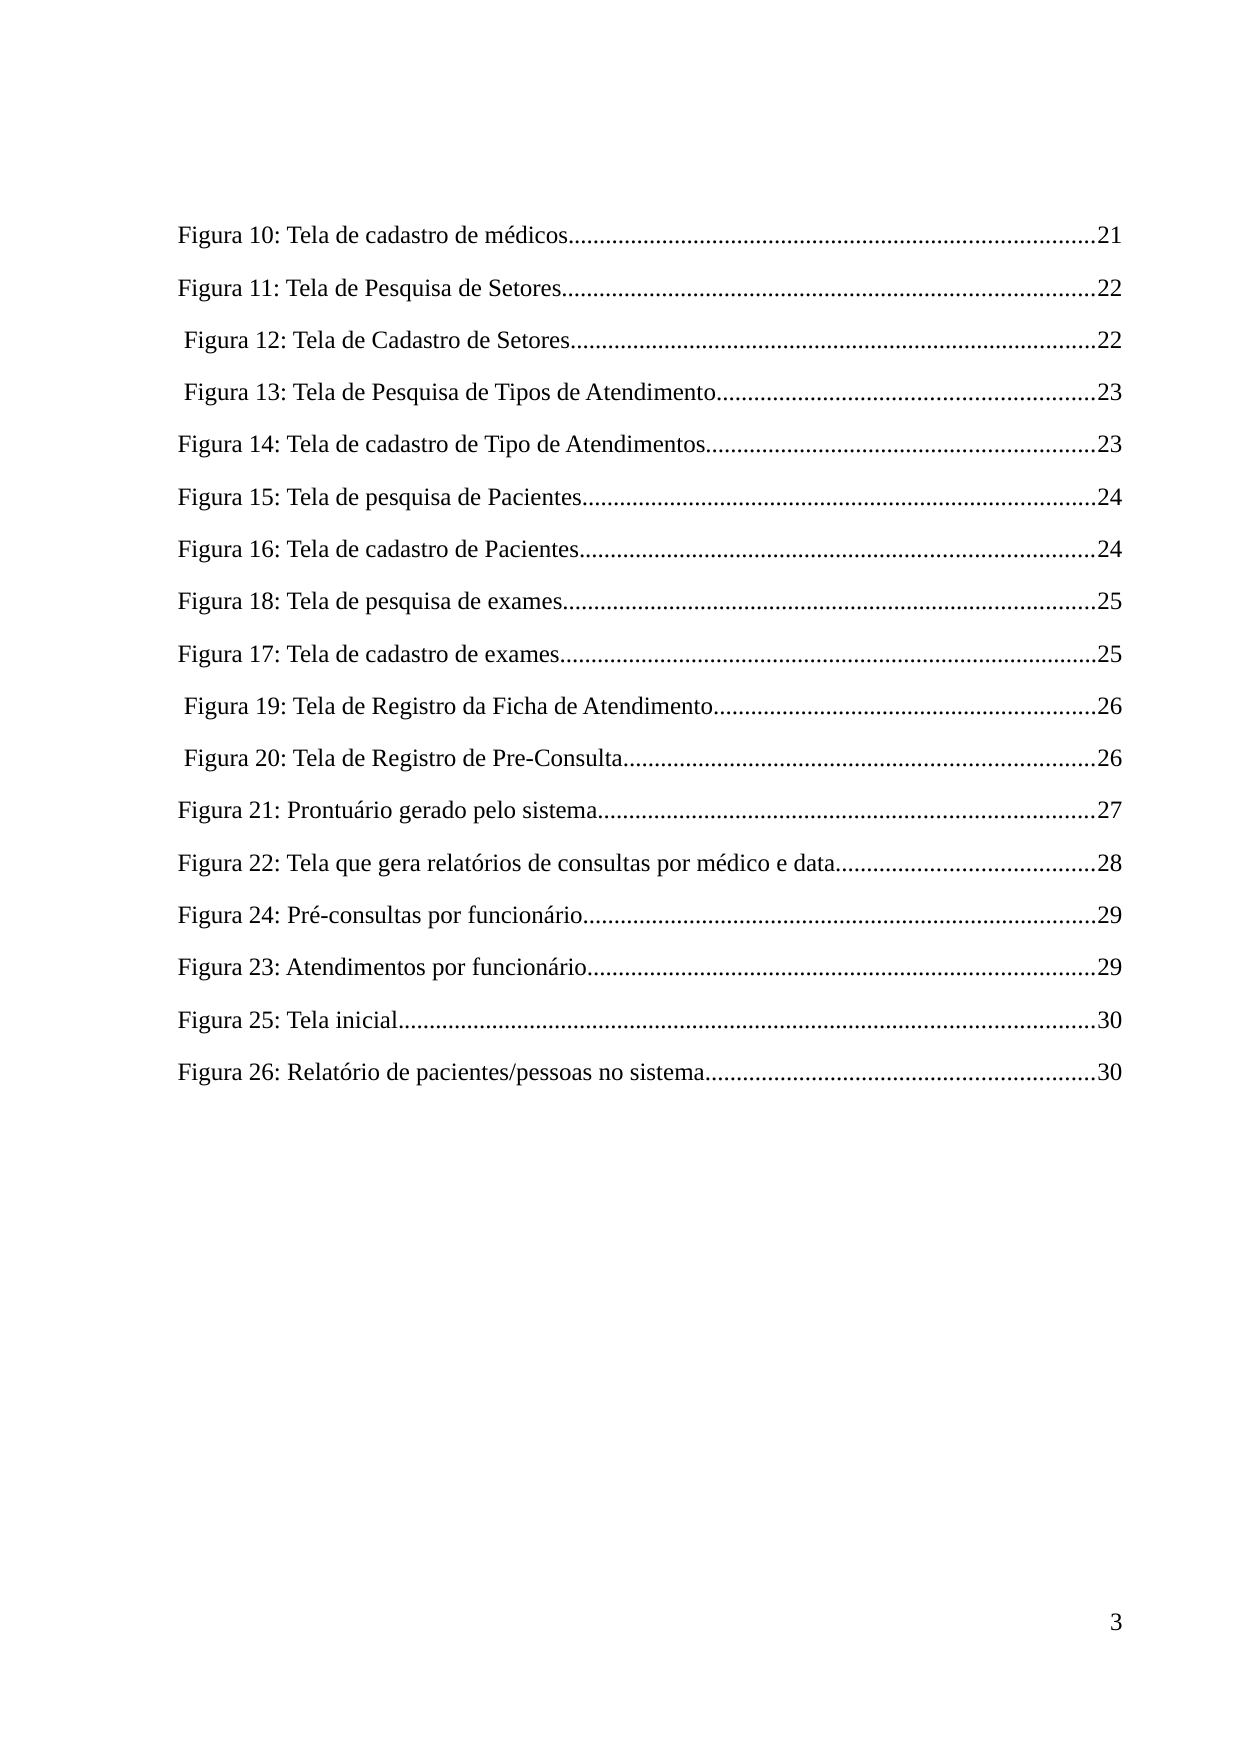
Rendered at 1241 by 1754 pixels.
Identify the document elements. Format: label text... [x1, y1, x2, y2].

text Figura 14: Tela de cadastro de Tipo de Atendimentos. 23 [177, 429, 1122, 458]
text Figura 25: Tela inicial. 30 [177, 1005, 1122, 1033]
text Figura 20: Tela de Registro de Pre-Consulta. 26 [177, 743, 1122, 772]
text Figura 13: Tela de Pesquisa de Tipos de Atendimento 23 [177, 377, 1122, 406]
text Figura 11: Tela de Pesquisa de Setores 22 [177, 273, 1122, 301]
text Figura 23: Atendimentos por funcionário. 29 [177, 952, 1122, 981]
text Figura 10: Tela de cadastro de médicos. 21 [177, 220, 1122, 249]
text Figura 12: Tela de Cadastro de Setores 22 [177, 325, 1122, 354]
text Figura 19: Tela de Registro da Ficha de Atendimento. 26 [177, 691, 1122, 720]
text Figura 17: Tela de cadastro de exames. 25 [177, 639, 1122, 667]
text Figura 26: Relatório de pacientes/pessoas no sistema. 30 [177, 1057, 1122, 1086]
text Figura 16: Tela de cadastro de Pacientes. 24 [177, 534, 1122, 563]
text Figura 22: Tela que gera relatórios de consultas por médico e data. 28 [177, 848, 1122, 877]
text Figura 18: Tela de pesquisa de exames. 25 [177, 586, 1122, 615]
text Figura 24: Pré-consultas por funcionário. 29 [177, 900, 1122, 929]
text Figura 21: Prontuário gerado pelo sistema. 27 [177, 796, 1122, 824]
text Figura 15: Tela de pesquisa de Pacientes. 24 [177, 482, 1122, 511]
